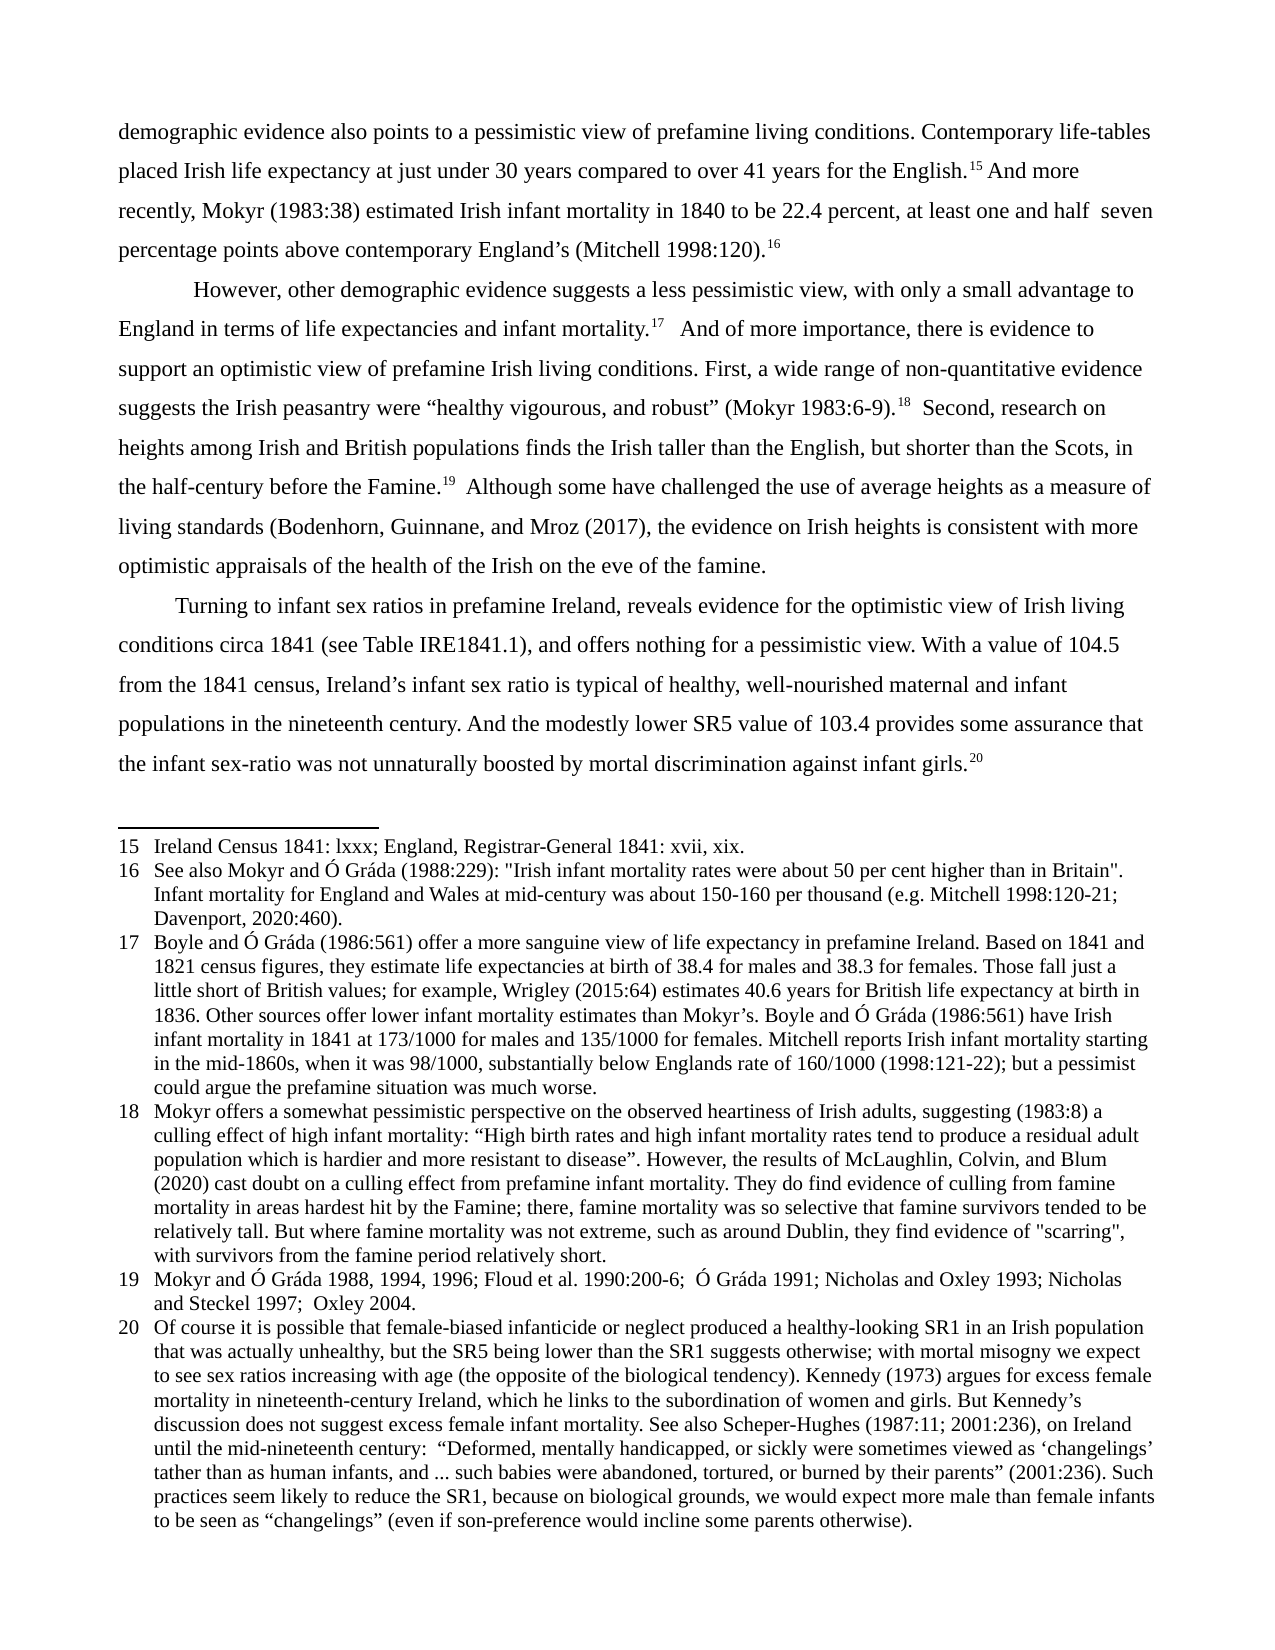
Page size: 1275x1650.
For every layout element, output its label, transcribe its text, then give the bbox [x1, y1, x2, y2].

text Mokyr and Ó Gráda 1988, 1994, 1996; Floud et al. 1990:200-6; Ó Gráda 1991; Nicholas and Oxley 1993; Nicholas and Steckel 1997; Oxley 2004. [118, 1267, 1157, 1315]
text Boyle and Ó Gráda (1986:561) offer a more sanguine view of life expectancy in prefamine Ireland. Based on 1841 and 1821 census figures, they estimate life expectancies at birth of 38.4 for males and 38.3 for females. Those fall just a little short of British values; for example, Wrigley (2015:64) estimates 40.6 years for British life expectancy at birth in 1836. Other sources offer lower infant mortality estimates than Mokyr’s. Boyle and Ó Gráda (1986:561) have Irish infant mortality in 1841 at 173/1000 for males and 135/1000 for females. Mitchell reports Irish infant mortality starting in the mid-1860s, when it was 98/1000, substantially below Englands rate of 160/1000 (1998:121-22); but a pessimist could argue the prefamine situation was much worse. [118, 930, 1157, 1099]
text Historical research on Ireland on the eve of the Great Famine paints an intriguing picture of a population that was poor but healthy, based on a mix of conflicting evidence on general living conditions. Pessimistic views start with a focus on mass poverty in prefamine Ireland. Production and income estimates certainly suggest a very poor society, compared to England and northwest Europe more generally. Current estimates put Ireland’s per capita GDP in the early 1840’s at just 1/3 of England’s and 1/2 of France’s. So low a level is not seen for England after the sixteenth century (and is seen only three times in the period 1350 to 1600). The GDP evidence is certainly suggestive of relatively limited consumption opportunities in Ireland. And some demographic evidence also points to a pessimistic view of prefamine living conditions. Contemporary life-tables placed Irish life expectancy at just under 30 years compared to over 41 years for the English. And more recently, Mokyr (1983:38) estimated Irish infant mortality in 1840 to be 22.4 percent, at least one and half seven percentage points above contemporary England’s (Mitchell 1998:120). [118, 118, 1157, 263]
text Ireland Census 1841: lxxx; England, Registrar-General 1841: xvii, xix. [118, 834, 1157, 858]
text Of course it is possible that female-biased infanticide or neglect produced a healthy-looking SR1 in an Irish population that was actually unhealthy, but the SR5 being lower than the SR1 suggests otherwise; with mortal misogny we expect to see sex ratios increasing with age (the opposite of the biological tendency). Kennedy (1973) argues for excess female mortality in nineteenth-century Ireland, which he links to the subordination of women and girls. But Kennedy’s discussion does not suggest excess female infant mortality. See also Scheper-Hughes (1987:11; 2001:236), on Ireland until the mid-nineteenth century: “Deformed, mentally handicapped, or sickly were sometimes viewed as ‘changelings’ tather than as human infants, and ... such babies were abandoned, tortured, or burned by their parents” (2001:236). Such practices seem likely to reduce the SR1, because on biological grounds, we would expect more male than female infants to be seen as “changelings” (even if son-preference would incline some parents otherwise). [118, 1315, 1157, 1532]
text See also Mokyr and Ó Gráda (1988:229): "Irish infant mortality rates were about 50 per cent higher than in Britain". Infant mortality for England and Wales at mid-century was about 150-160 per thousand (e.g. Mitchell 1998:120-21; Davenport, 2020:460). [118, 858, 1157, 930]
text However, other demographic evidence suggests a less pessimistic view, with only a small advantage to England in terms of life expectancies and infant mortality. And of more importance, there is evidence to support an optimistic view of prefamine Irish living conditions. First, a wide range of non-quantitative evidence suggests the Irish peasantry were “healthy vigourous, and robust” (Mokyr 1983:6-9). Second, research on heights among Irish and British populations finds the Irish taller than the English, but shorter than the Scots, in the half-century before the Famine. Although some have challenged the use of average heights as a measure of living standards (Bodenhorn, Guinnane, and Mroz (2017), the evidence on Irish heights is consistent with more optimistic appraisals of the health of the Irish on the eve of the famine. [118, 276, 1157, 579]
text Mokyr offers a somewhat pessimistic perspective on the observed heartiness of Irish adults, suggesting (1983:8) a culling effect of high infant mortality: “High birth rates and high infant mortality rates tend to produce a residual adult population which is hardier and more resistant to disease”. However, the results of McLaughlin, Colvin, and Blum (2020) cast doubt on a culling effect from prefamine infant mortality. They do find evidence of culling from famine mortality in areas hardest hit by the Famine; there, famine mortality was so selective that famine survivors tended to be relatively tall. But where famine mortality was not extreme, such as around Dublin, they find evidence of "scarring", with survivors from the famine period relatively short. [118, 1099, 1157, 1267]
text Turning to infant sex ratios in prefamine Ireland, reveals evidence for the optimistic view of Irish living conditions circa 1841 (see Table IRE1841.1), and offers nothing for a pessimistic view. With a value of 104.5 from the 1841 census, Ireland’s infant sex ratio is typical of healthy, well-nourished maternal and infant populations in the nineteenth century. And the modestly lower SR5 value of 103.4 provides some assurance that the infant sex-ratio was not unnaturally boosted by mortal discrimination against infant girls. [118, 592, 1157, 776]
